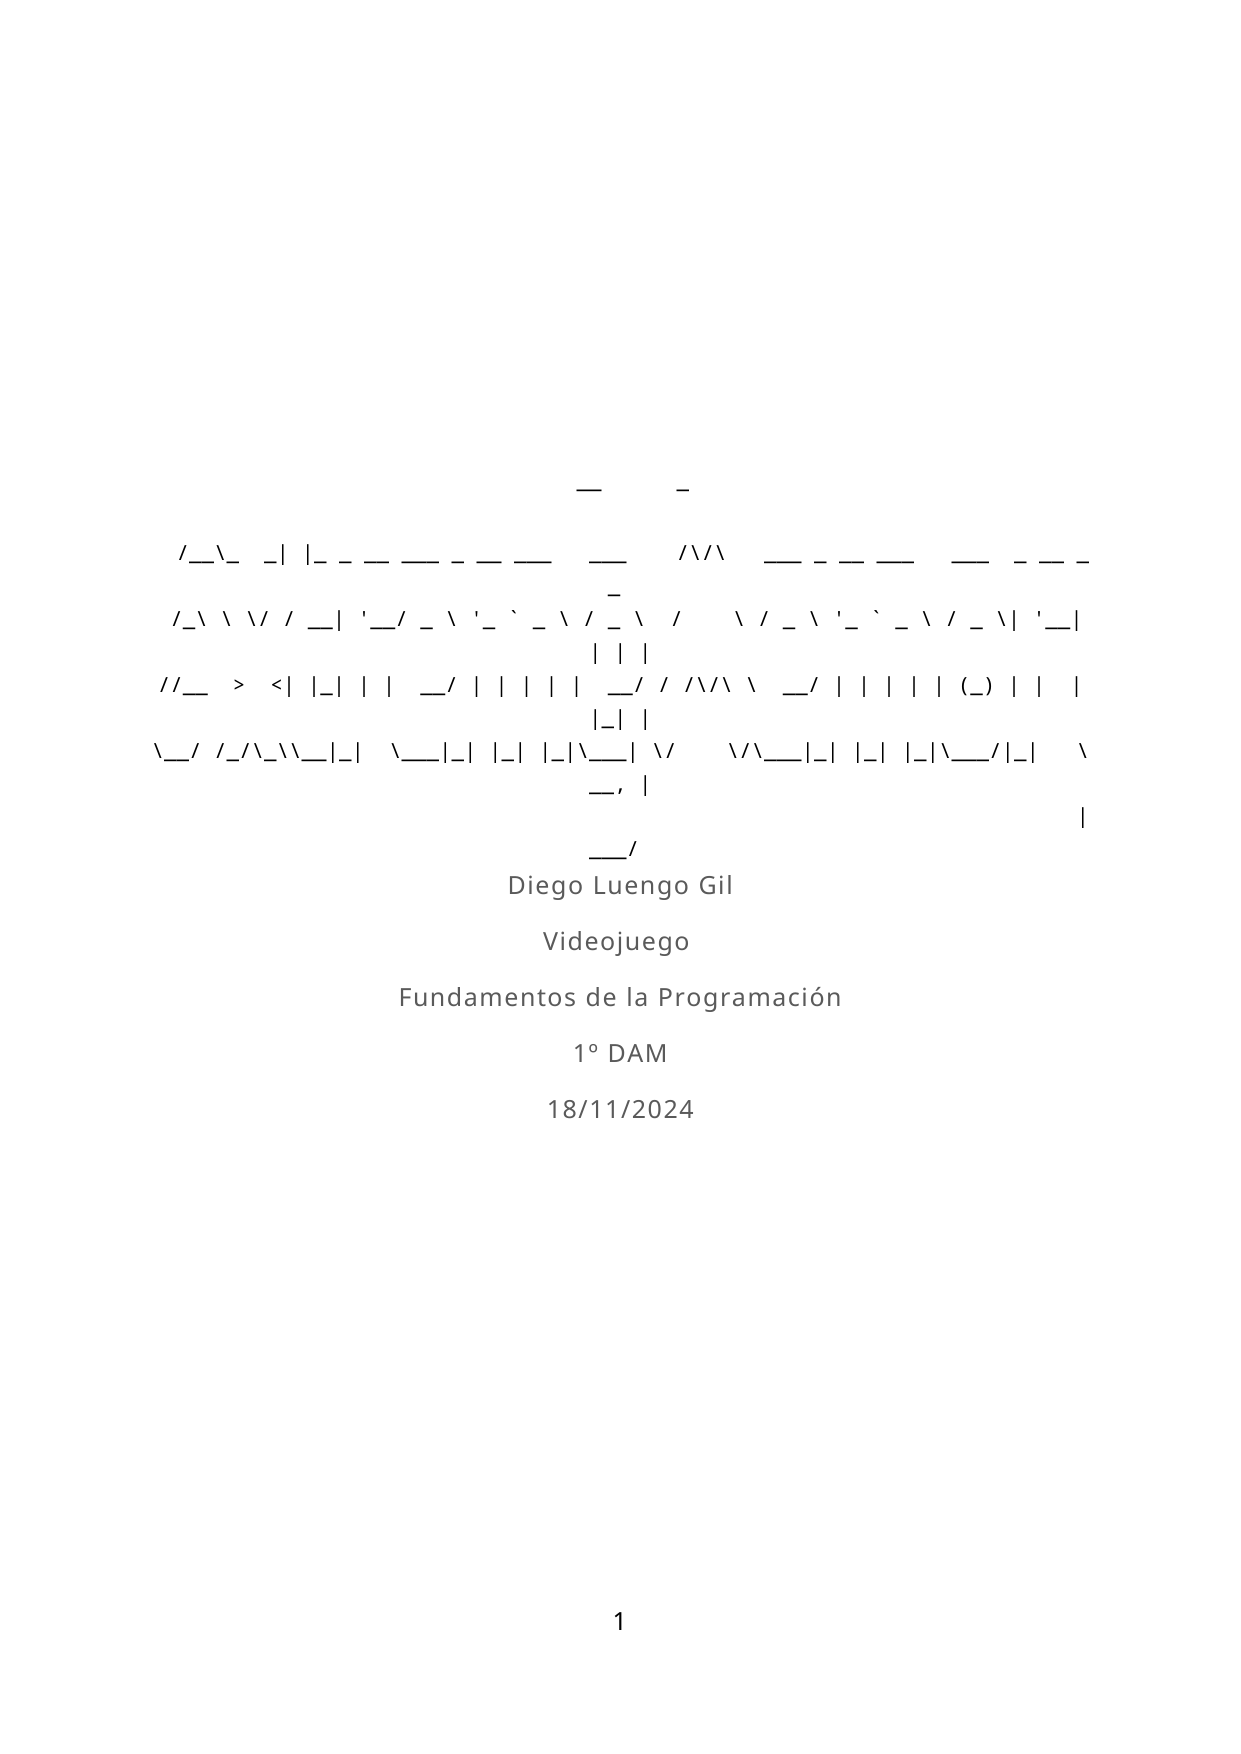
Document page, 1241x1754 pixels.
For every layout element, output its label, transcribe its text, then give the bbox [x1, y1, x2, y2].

text __ _ /__\_ _| |_ _ __ ___ _ __ ___ ___ /\/\ ___ _ __ ___ ___ _ __ _ _ /_\ \ \/ / __| '__/ _ \ '_ ` _ \ / _ \ / \ / _ \ '_ ` _ \ / _ \| '__| | | | //__ > <| |_| | | __/ | | | | | __/ / /\/\ \ __/ | | | | | (_) | | | |_| | \__/ /_/\_\\__|_| \___|_| |_| |_|\___| \/ \/\___|_| |_| |_|\___/|_| \__, | |___/ [150, 466, 1090, 863]
text Fundamentos de la Programación [150, 980, 1090, 1014]
text 1º DAM [150, 1036, 1090, 1070]
text Diego Luengo Gil [150, 867, 1090, 901]
text 18/11/2024 [150, 1092, 1090, 1126]
text Videojuego [150, 923, 1090, 958]
